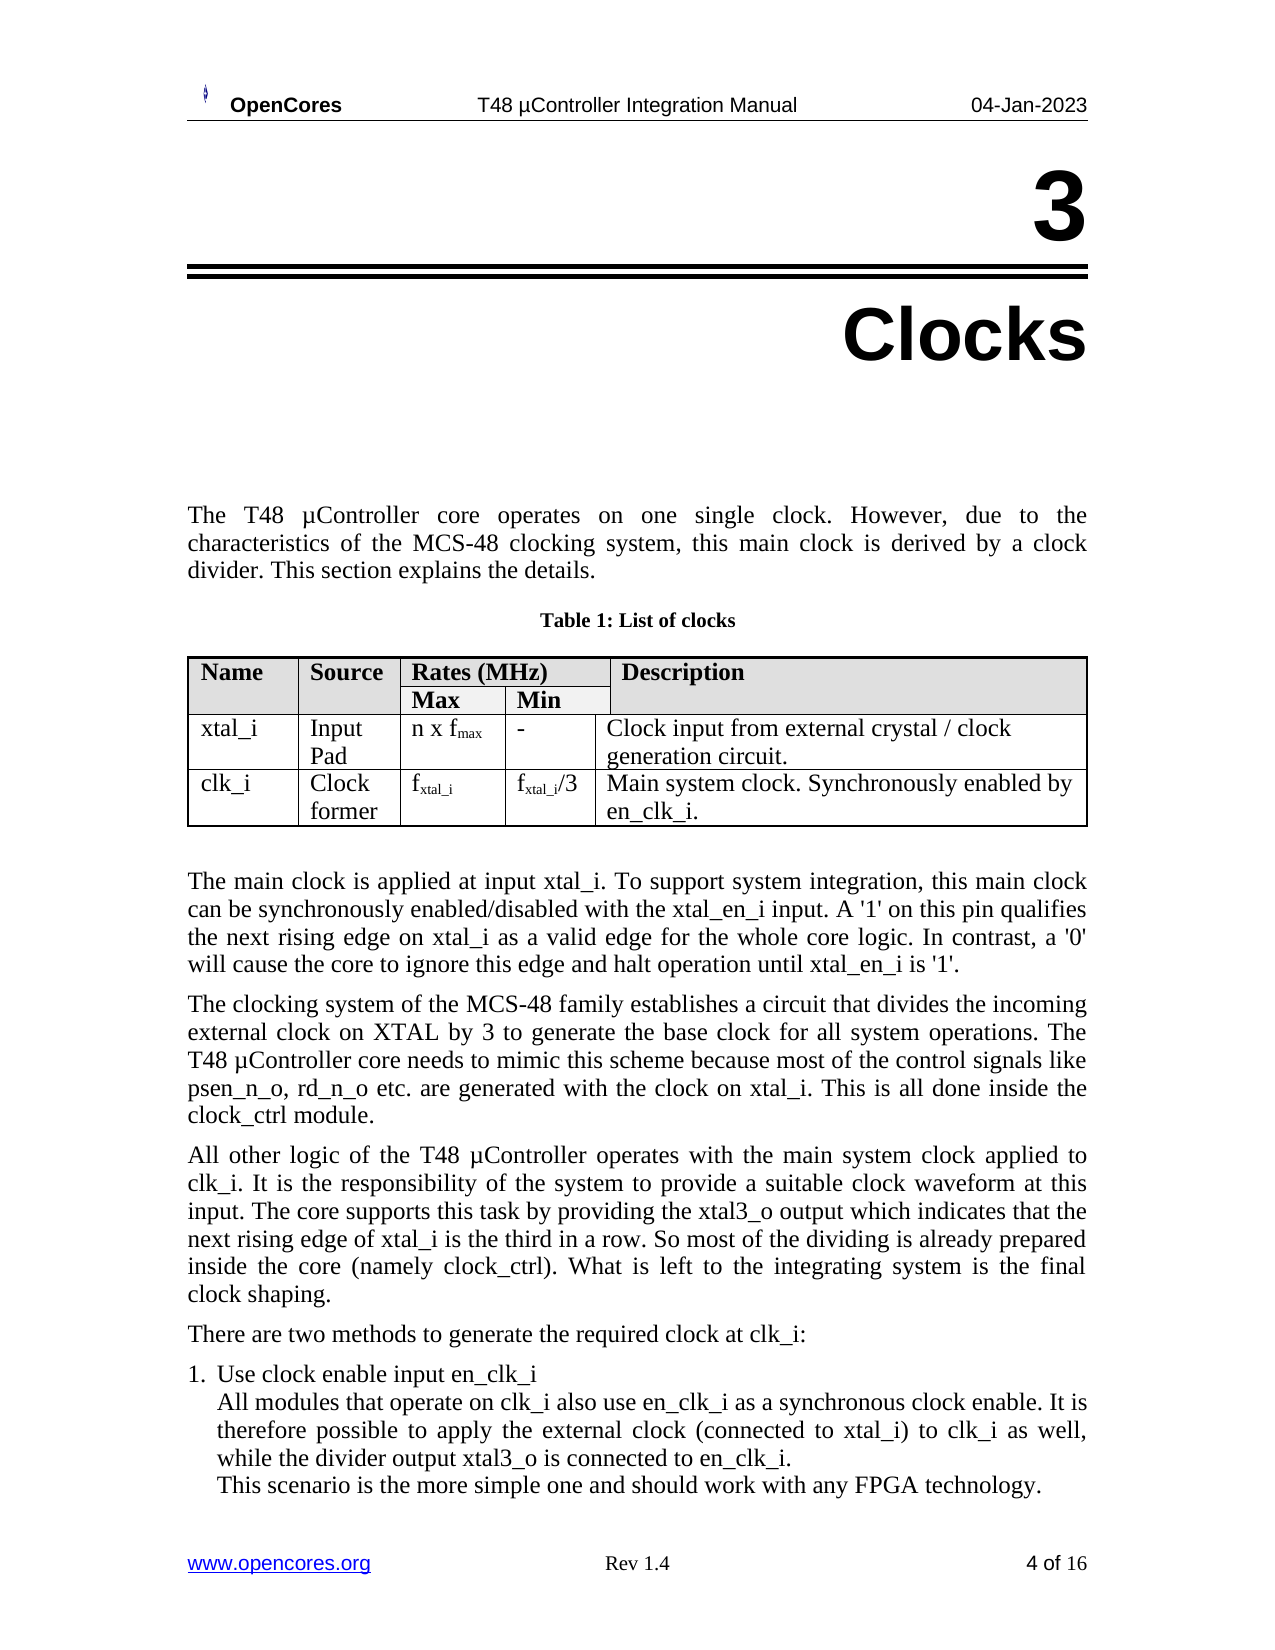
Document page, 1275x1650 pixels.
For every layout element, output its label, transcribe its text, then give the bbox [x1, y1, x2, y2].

table_header Source [299, 659, 400, 714]
text The T48 µController core operates on one single clock. However, due to the characteristics of the MCS-48 clocking system, this main clock is derived by a clock divider. This section explains the details. [187, 501, 1088, 584]
subtitle Clocks [187, 292, 1088, 376]
table_cell Min [506, 687, 610, 714]
table_cell Max [401, 687, 505, 714]
table_cell Main system clock. Synchronously enabled by en_clk_i. [596, 770, 1086, 825]
table_cell fxtal_i/3 [506, 770, 595, 825]
text There are two methods to generate the required clock at clk_i: [187, 1320, 1088, 1348]
list Use clock enable input en_clk_i All modules that operate on clk_i also use en_clk_i as a synchronous clock enable. It is therefore possible to apply the external clock (connected to xtal_i) to clk_i as well, while the divider output xtal3_o is connected to en_clk_i. This scenario is the more simple one and should work with any FPGA technology. [187, 1361, 1088, 1499]
text All other logic of the T48 µController operates with the main system clock applied to clk_i. It is the responsibility of the system to provide a suitable clock waveform at this input. The core supports this task by providing the xtal3_o output which indicates that the next rising edge of xtal_i is the third in a row. So most of the dividing is already prepared inside the core (namely clock_ctrl). What is left to the integrating system is the final clock shaping. [187, 1142, 1088, 1308]
table_cell Clock input from external crystal / clock generation circuit. [596, 715, 1086, 769]
table_cell Input Pad [299, 715, 400, 769]
table_cell xtal_i [189, 715, 298, 769]
table_cell fxtal_i [401, 770, 505, 825]
text The clocking system of the MCS-48 family establishes a circuit that divides the incoming external clock on XTAL by 3 to generate the base clock for all system operations. The T48 µController core needs to mimic this scheme because most of the control signals like psen_n_o, rd_n_o etc. are generated with the clock on xtal_i. This is all done inside the clock_ctrl module. [187, 991, 1088, 1129]
table_cell clk_i [189, 770, 298, 825]
table_header Description [611, 659, 1086, 714]
table_cell - [506, 715, 595, 769]
text The main clock is applied at input xtal_i. To support system integration, this main clock can be synchronously enabled/disabled with the xtal_en_i input. A '1' on this pin qualifies the next rising edge on xtal_i as a valid edge for the whole core logic. In contrast, a '0' will cause the core to ignore this edge and halt operation until xtal_en_i is '1'. [187, 867, 1088, 978]
table_cell Clock former [299, 770, 400, 825]
table_header Rates (MHz) [401, 659, 610, 686]
table_cell n x fmax [401, 715, 505, 769]
text Table 1: List of clocks [187, 609, 1088, 632]
table_header Name [189, 659, 298, 714]
